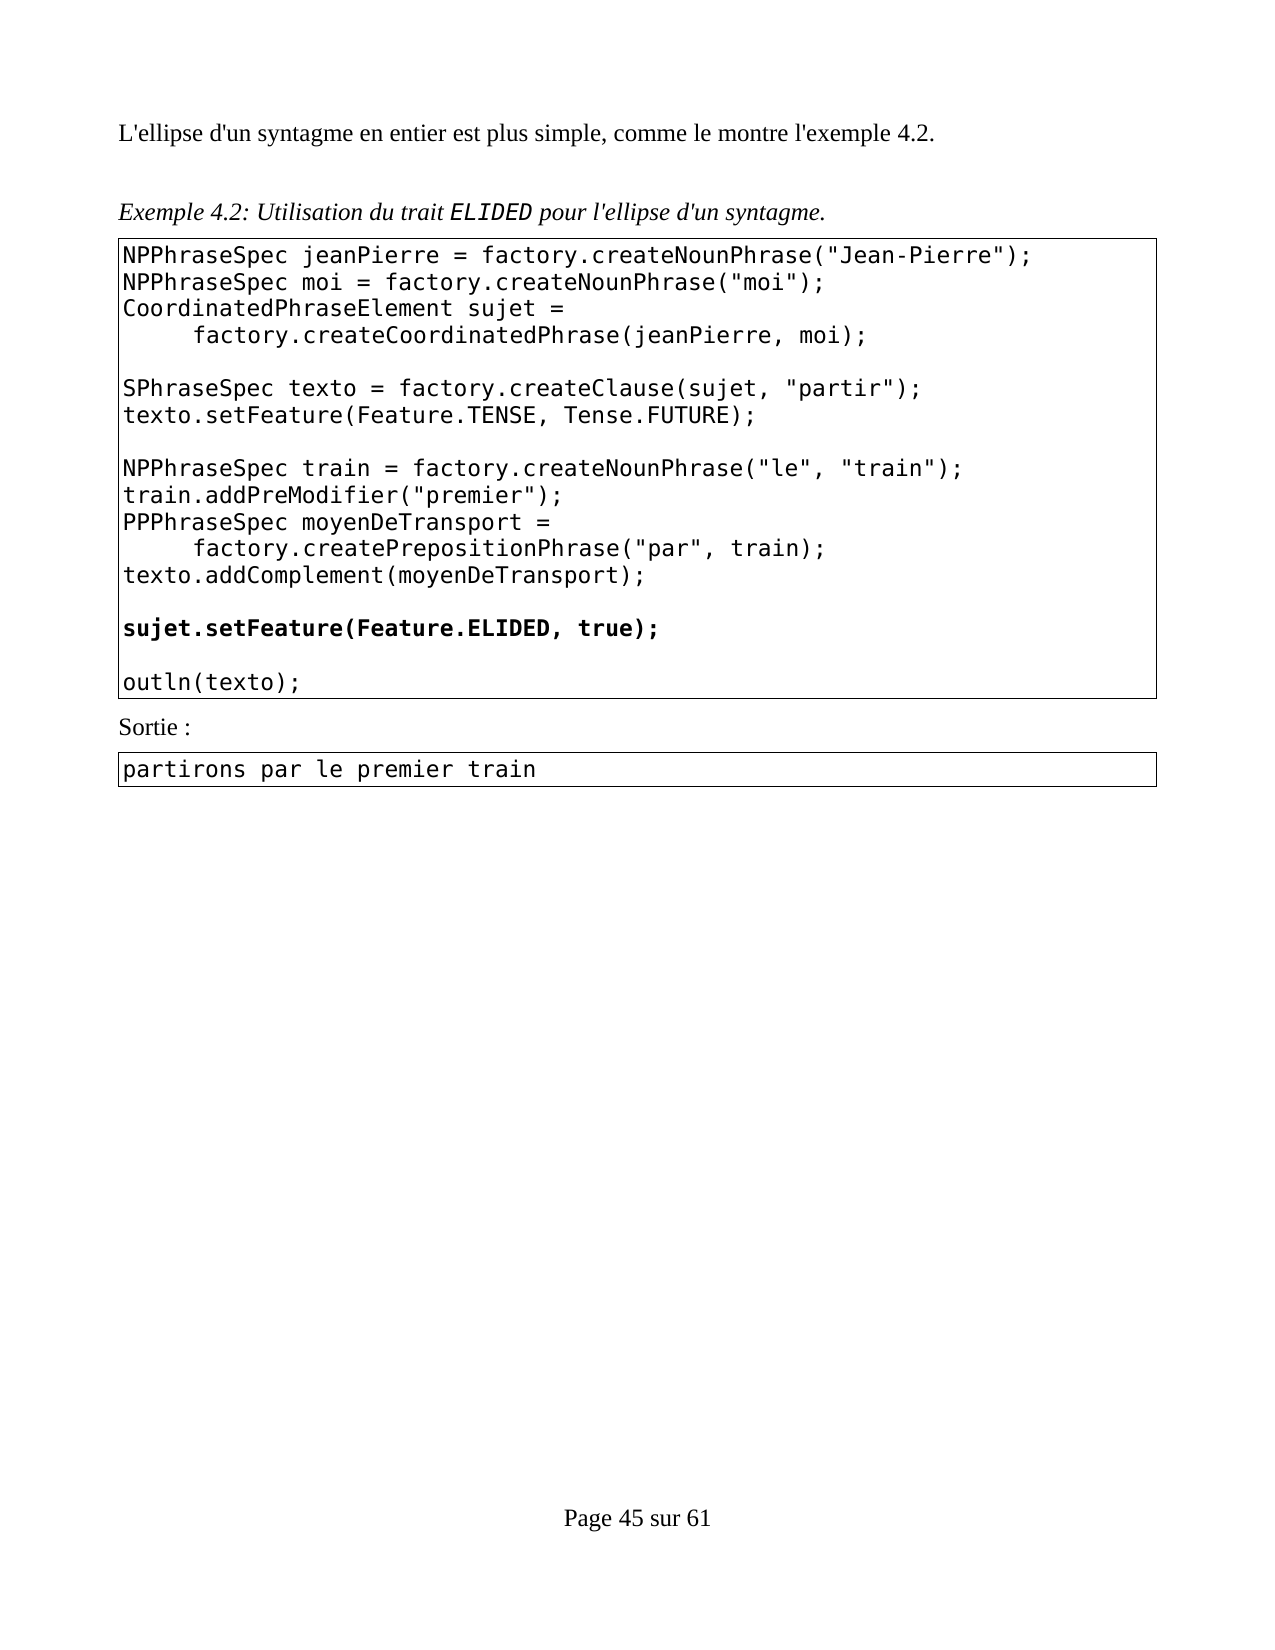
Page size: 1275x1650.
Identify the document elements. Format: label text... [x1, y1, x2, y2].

text NPPhraseSpec moi = factory.createNounPhrase("moi"); [119, 265, 1156, 291]
text outln(texto); [119, 665, 1156, 698]
text sujet.setFeature(Feature.ELIDED, true); [119, 611, 1156, 642]
text L'ellipse d'un syntagme en entier est plus simple, comme le montre l'exemple 4.2. [118, 118, 1157, 147]
text NPPhraseSpec train = factory.createNounPhrase("le", "train"); [119, 451, 1156, 478]
text PPPhraseSpec moyenDeTransport = [119, 505, 1156, 531]
text Exemple 4.2: Utilisation du trait ELIDED pour l'ellipse d'un syntagme. [118, 197, 1157, 226]
text CoordinatedPhraseElement sujet = [119, 291, 1156, 318]
text factory.createCoordinatedPhrase(jeanPierre, moi); [119, 318, 1156, 349]
text train.addPreModifier("premier"); [119, 478, 1156, 505]
text SPhraseSpec texto = factory.createClause(sujet, "partir"); [119, 371, 1156, 398]
text NPPhraseSpec jeanPierre = factory.createNounPhrase("Jean-Pierre"); [119, 239, 1156, 265]
text partirons par le premier train [119, 753, 1156, 786]
text factory.createPrepositionPhrase("par", train); [119, 531, 1156, 558]
text texto.setFeature(Feature.TENSE, Tense.FUTURE); [119, 398, 1156, 429]
text texto.addComplement(moyenDeTransport); [119, 558, 1156, 589]
text Sortie : [118, 712, 1157, 740]
